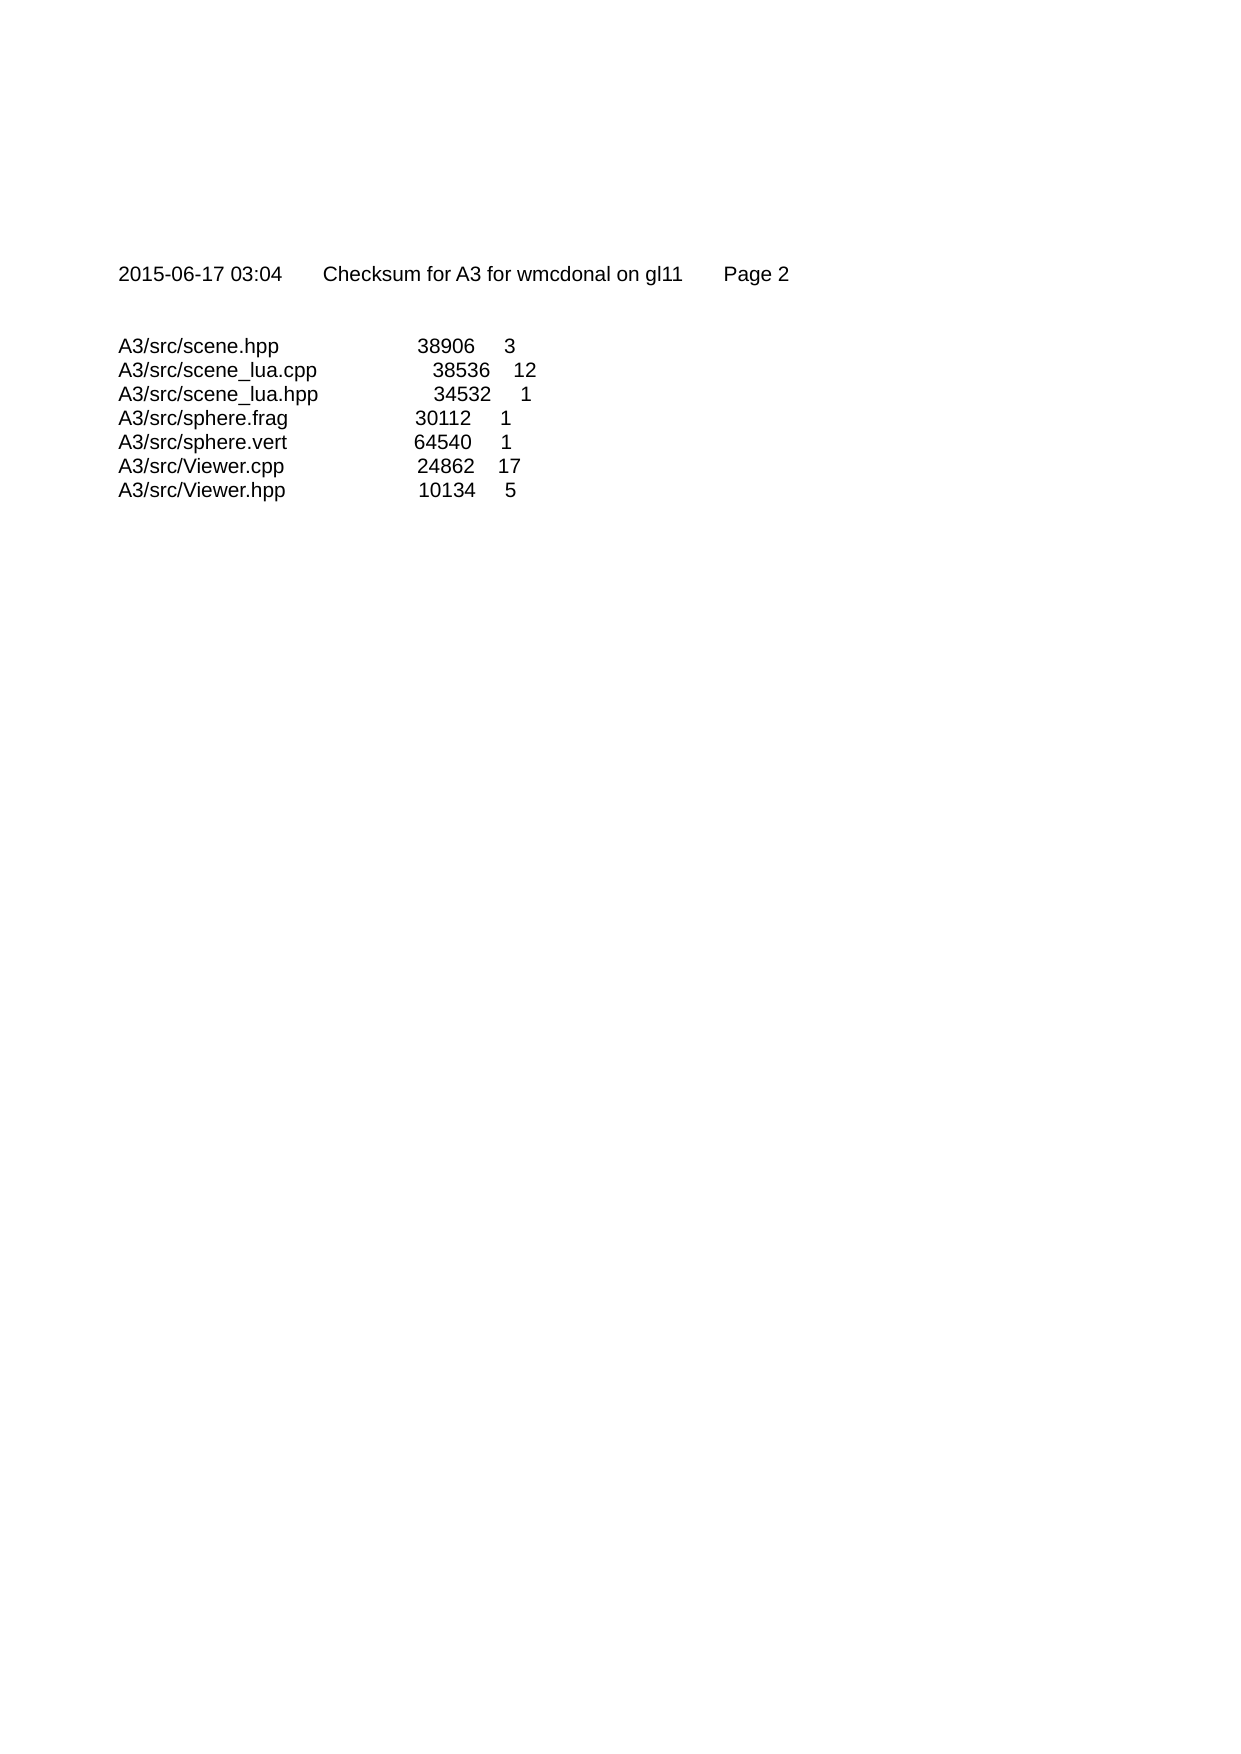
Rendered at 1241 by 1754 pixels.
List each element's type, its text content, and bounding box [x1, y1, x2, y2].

text A3/src/sphere.frag 30112 1 [118, 406, 1122, 429]
text A3/src/Viewer.hpp 10134 5 [118, 477, 1122, 501]
text A3/src/scene_lua.hpp 34532 1 [118, 382, 1122, 406]
text 2015-06-17 03:04 Checksum for A3 for wmcdonal on gl11 Page 2 [118, 262, 1122, 286]
text A3/src/scene.hpp 38906 3 [118, 334, 1122, 358]
text A3/src/Viewer.cpp 24862 17 [118, 453, 1122, 477]
text A3/src/sphere.vert 64540 1 [118, 429, 1122, 453]
text A3/src/scene_lua.cpp 38536 12 [118, 358, 1122, 382]
